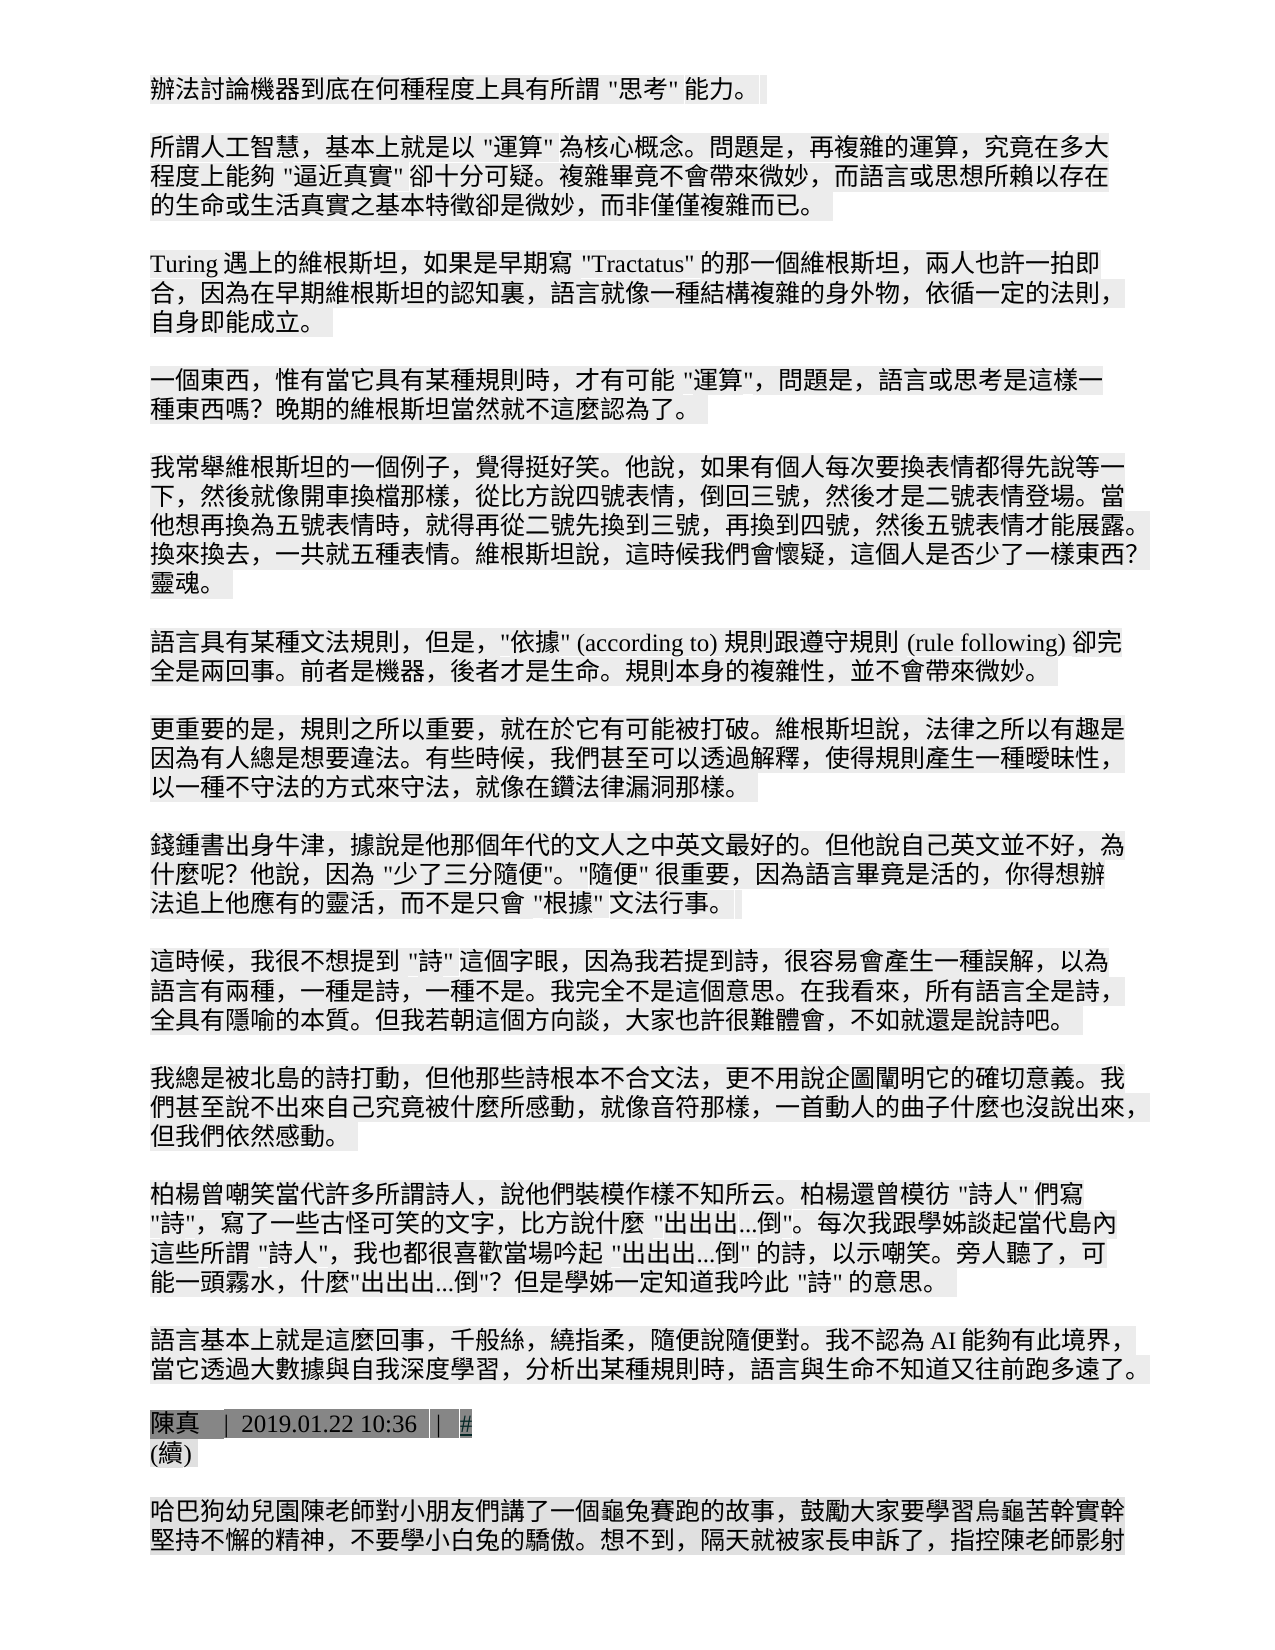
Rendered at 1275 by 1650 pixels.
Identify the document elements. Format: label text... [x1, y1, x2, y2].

text (再續) AI 之父--Alan Turing念數學系，但同時也是維根斯坦的學生，因為劍橋的課程開放給每個系所的師生，不分系別，而且學生或老師都可以來上，門戶大開，就算是路人甲跑進課堂，應該也不會有人管你。 Turing上的維根斯坦那門課叫做 "數學的基礎"，這肯定也是維根斯坦哲學中最重要的一部份。後來，Turing自己也當起老師，同樣也開了一門 "數學的基礎"，課程名稱一模一樣，師徒兩人打擂台。不過，維根斯坦的課，學生滿堂，Turing的課卻只來了一個學生。疑似自閉症的 Turing感覺很受傷，還曾因此寫信給媽媽傾訴。Turing 這門課，要是開在今天這個年頭，恐怕會擠爆一個小巨蛋。 "機器到底會不會思考？" 這個問題，在Turing之前始終是個空談，僅具修辭意義而不具議論內涵。Turing認為，惟有當 "思考" 被 "視為" 是一種 "可運算" 的東西時，我們才有辦法討論機器到底在何種程度上具有所謂 "思考" 能力。 所謂人工智慧，基本上就是以 "運算" 為核心概念。問題是，再複雜的運算，究竟在多大程度上能夠 "逼近真實" 卻十分可疑。複雜畢竟不會帶來微妙，而語言或思想所賴以存在的生命或生活真實之基本特徵卻是微妙，而非僅僅複雜而已。 Turing遇上的維根斯坦，如果是早期寫 "Tractatus" 的那一個維根斯坦，兩人也許一拍即合，因為在早期維根斯坦的認知裏，語言就像一種結構複雜的身外物，依循一定的法則，自身即能成立。 一個東西，惟有當它具有某種規則時，才有可能 "運算"，問題是，語言或思考是這樣一種東西嗎？晚期的維根斯坦當然就不這麼認為了。 我常舉維根斯坦的一個例子，覺得挺好笑。他說，如果有個人每次要換表情都得先說等一下，然後就像開車換檔那樣，從比方說四號表情，倒回三號，然後才是二號表情登場。當他想再換為五號表情時，就得再從二號先換到三號，再換到四號，然後五號表情才能展露。換來換去，一共就五種表情。維根斯坦說，這時候我們會懷疑，這個人是否少了一樣東西？靈魂。 語言具有某種文法規則，但是，"依據" (according to) 規則跟遵守規則 (rule following) 卻完全是兩回事。前者是機器，後者才是生命。規則本身的複雜性，並不會帶來微妙。 更重要的是，規則之所以重要，就在於它有可能被打破。維根斯坦說，法律之所以有趣是因為有人總是想要違法。有些時候，我們甚至可以透過解釋，使得規則產生一種曖昧性，以一種不守法的方式來守法，就像在鑽法律漏洞那樣。 錢鍾書出身牛津，據說是他那個年代的文人之中英文最好的。但他說自己英文並不好，為什麼呢？他說，因為 "少了三分隨便"。"隨便" 很重要，因為語言畢竟是活的，你得想辦法追上他應有的靈活，而不是只會 "根據" 文法行事。 這時候，我很不想提到 "詩" 這個字眼，因為我若提到詩，很容易會產生一種誤解，以為語言有兩種，一種是詩，一種不是。我完全不是這個意思。在我看來，所有語言全是詩，全具有隱喻的本質。但我若朝這個方向談，大家也許很難體會，不如就還是說詩吧。 我總是被北島的詩打動，但他那些詩根本不合文法，更不用說企圖闡明它的確切意義。我們甚至說不出來自己究竟被什麼所感動，就像音符那樣，一首動人的曲子什麼也沒說出來，但我們依然感動。 柏楊曾嘲笑當代許多所謂詩人，說他們裝模作樣不知所云。柏楊還曾模彷 "詩人" 們寫 "詩"，寫了一些古怪可笑的文字，比方說什麼 "出出出...倒"。每次我跟學姊談起當代島內這些所謂 "詩人"，我也都很喜歡當場吟起 "出出出...倒" 的詩，以示嘲笑。旁人聽了，可能一頭霧水，什麼"出出出...倒"？但是學姊一定知道我吟此 "詩" 的意思。 語言基本上就是這麼回事，千般絲，繞指柔，隨便說隨便對。我不認為AI能夠有此境界，當它透過大數據與自我深度學習，分析出某種規則時，語言與生命不知道又往前跑多遠了。 [150, 75, 1125, 1384]
text 陳真 | 2019.01.22 10:36 | # [150, 1409, 1125, 1439]
text (續) 哈巴狗幼兒園陳老師對小朋友們講了一個龜兔賽跑的故事，鼓勵大家要學習烏龜苦幹實幹堅持不懈的精神，不要學小白兔的驕傲。想不到，隔天就被家長申訴了，指控陳老師影射 [150, 1439, 1125, 1555]
